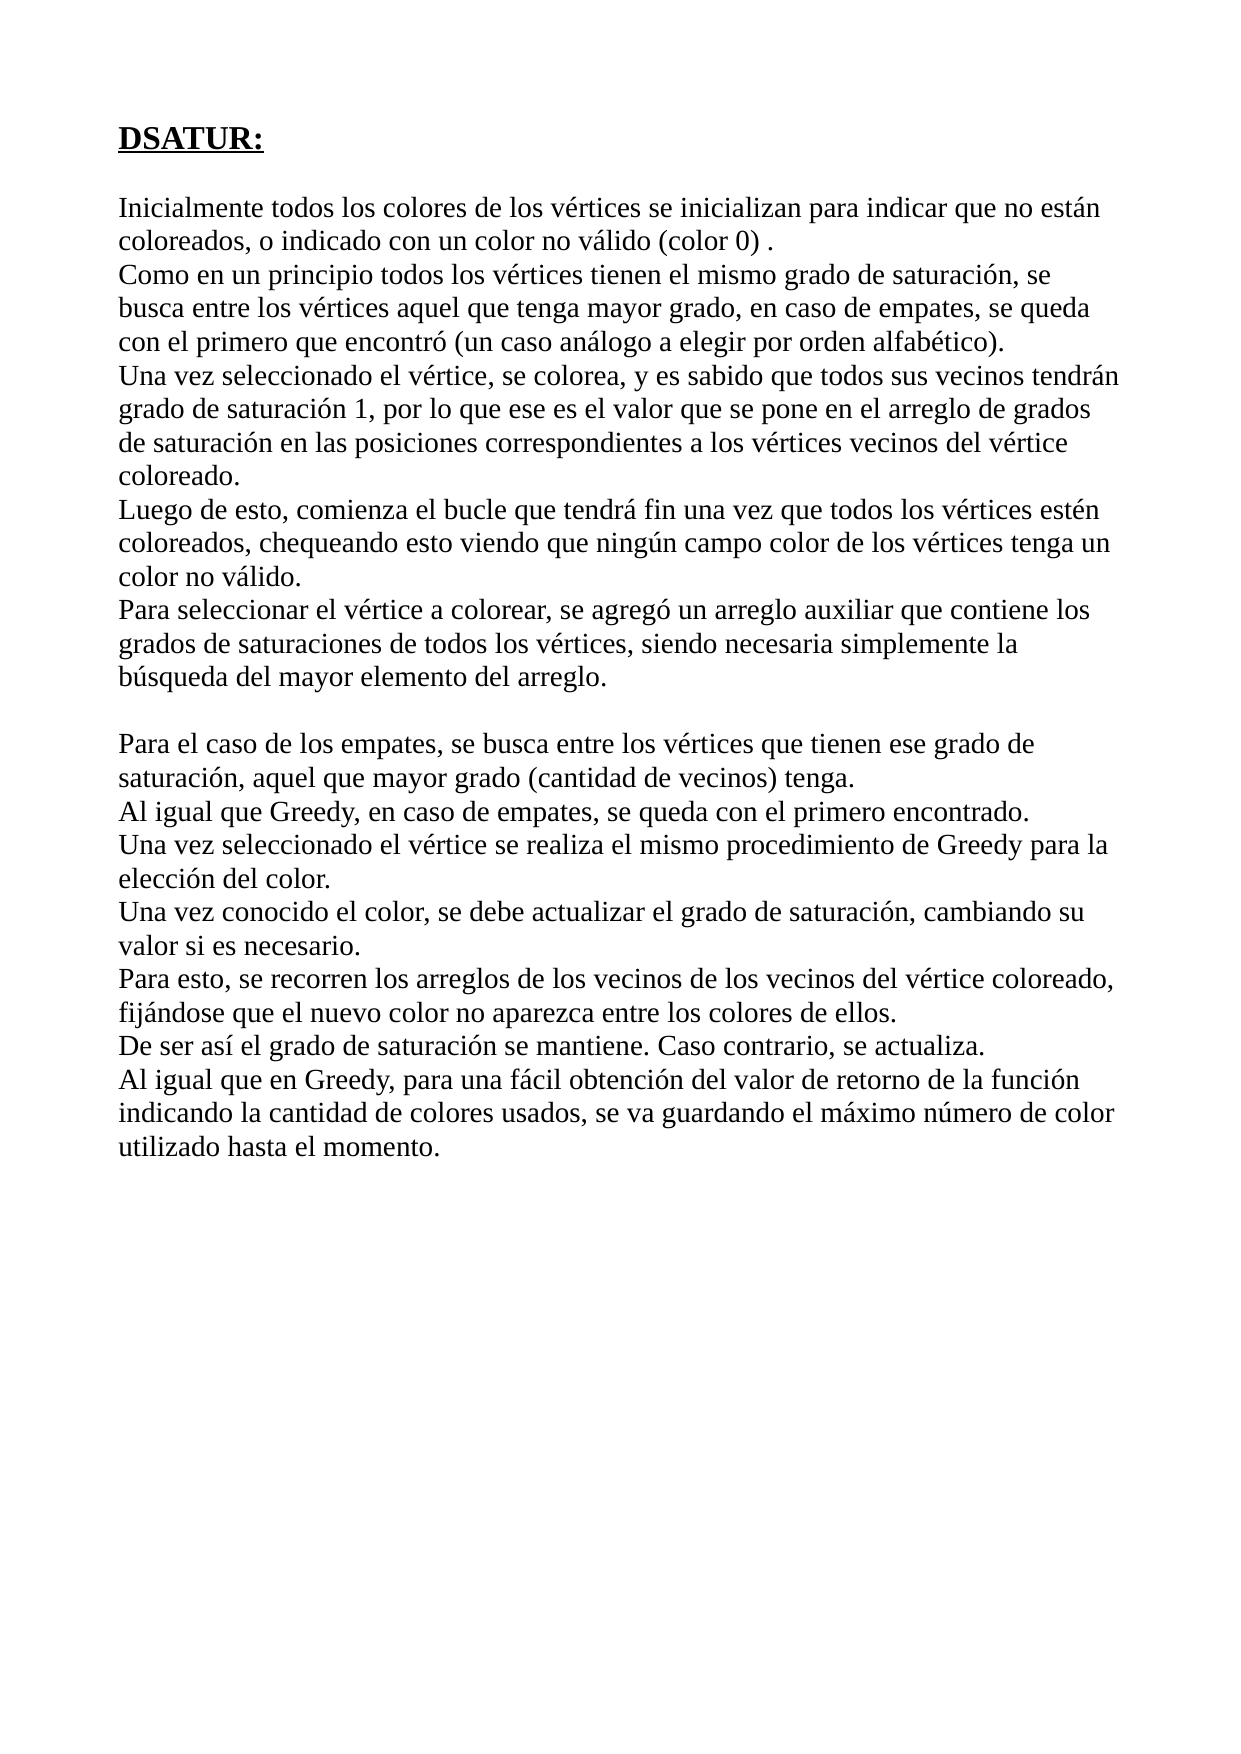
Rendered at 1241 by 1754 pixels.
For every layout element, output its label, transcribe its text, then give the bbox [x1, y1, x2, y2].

text Una vez seleccionado el vértice, se colorea, y es sabido que todos sus vecinos tendrán grado de saturación 1, por lo que ese es el valor que se pone en el arreglo de grados de saturación en las posiciones correspondientes a los vértices vecinos del vértice coloreado. [118, 358, 1122, 492]
text Para esto, se recorren los arreglos de los vecinos de los vecinos del vértice coloreado, fijándose que el nuevo color no aparezca entre los colores de ellos. [118, 961, 1122, 1028]
text Luego de esto, comienza el bucle que tendrá fin una vez que todos los vértices estén coloreados, chequeando esto viendo que ningún campo color de los vértices tenga un color no válido. [118, 492, 1122, 592]
text De ser así el grado de saturación se mantiene. Caso contrario, se actualiza. [118, 1028, 1122, 1062]
text Al igual que Greedy, en caso de empates, se queda con el primero encontrado. [118, 794, 1122, 827]
text Inicialmente todos los colores de los vértices se inicializan para indicar que no están coloreados, o indicado con un color no válido (color 0) . [118, 190, 1122, 257]
text Para seleccionar el vértice a colorear, se agregó un arreglo auxiliar que contiene los grados de saturaciones de todos los vértices, siendo necesaria simplemente la búsqueda del mayor elemento del arreglo. [118, 592, 1122, 693]
text Al igual que en Greedy, para una fácil obtención del valor de retorno de la función indicando la cantidad de colores usados, se va guardando el máximo número de color utilizado hasta el momento. [118, 1062, 1122, 1163]
text Para el caso de los empates, se busca entre los vértices que tienen ese grado de saturación, aquel que mayor grado (cantidad de vecinos) tenga. [118, 727, 1122, 794]
text DSATUR: [118, 118, 1122, 156]
text Como en un principio todos los vértices tienen el mismo grado de saturación, se busca entre los vértices aquel que tenga mayor grado, en caso de empates, se queda con el primero que encontró (un caso análogo a elegir por orden alfabético). [118, 257, 1122, 358]
text Una vez seleccionado el vértice se realiza el mismo procedimiento de Greedy para la elección del color. [118, 827, 1122, 894]
text Una vez conocido el color, se debe actualizar el grado de saturación, cambiando su valor si es necesario. [118, 894, 1122, 961]
